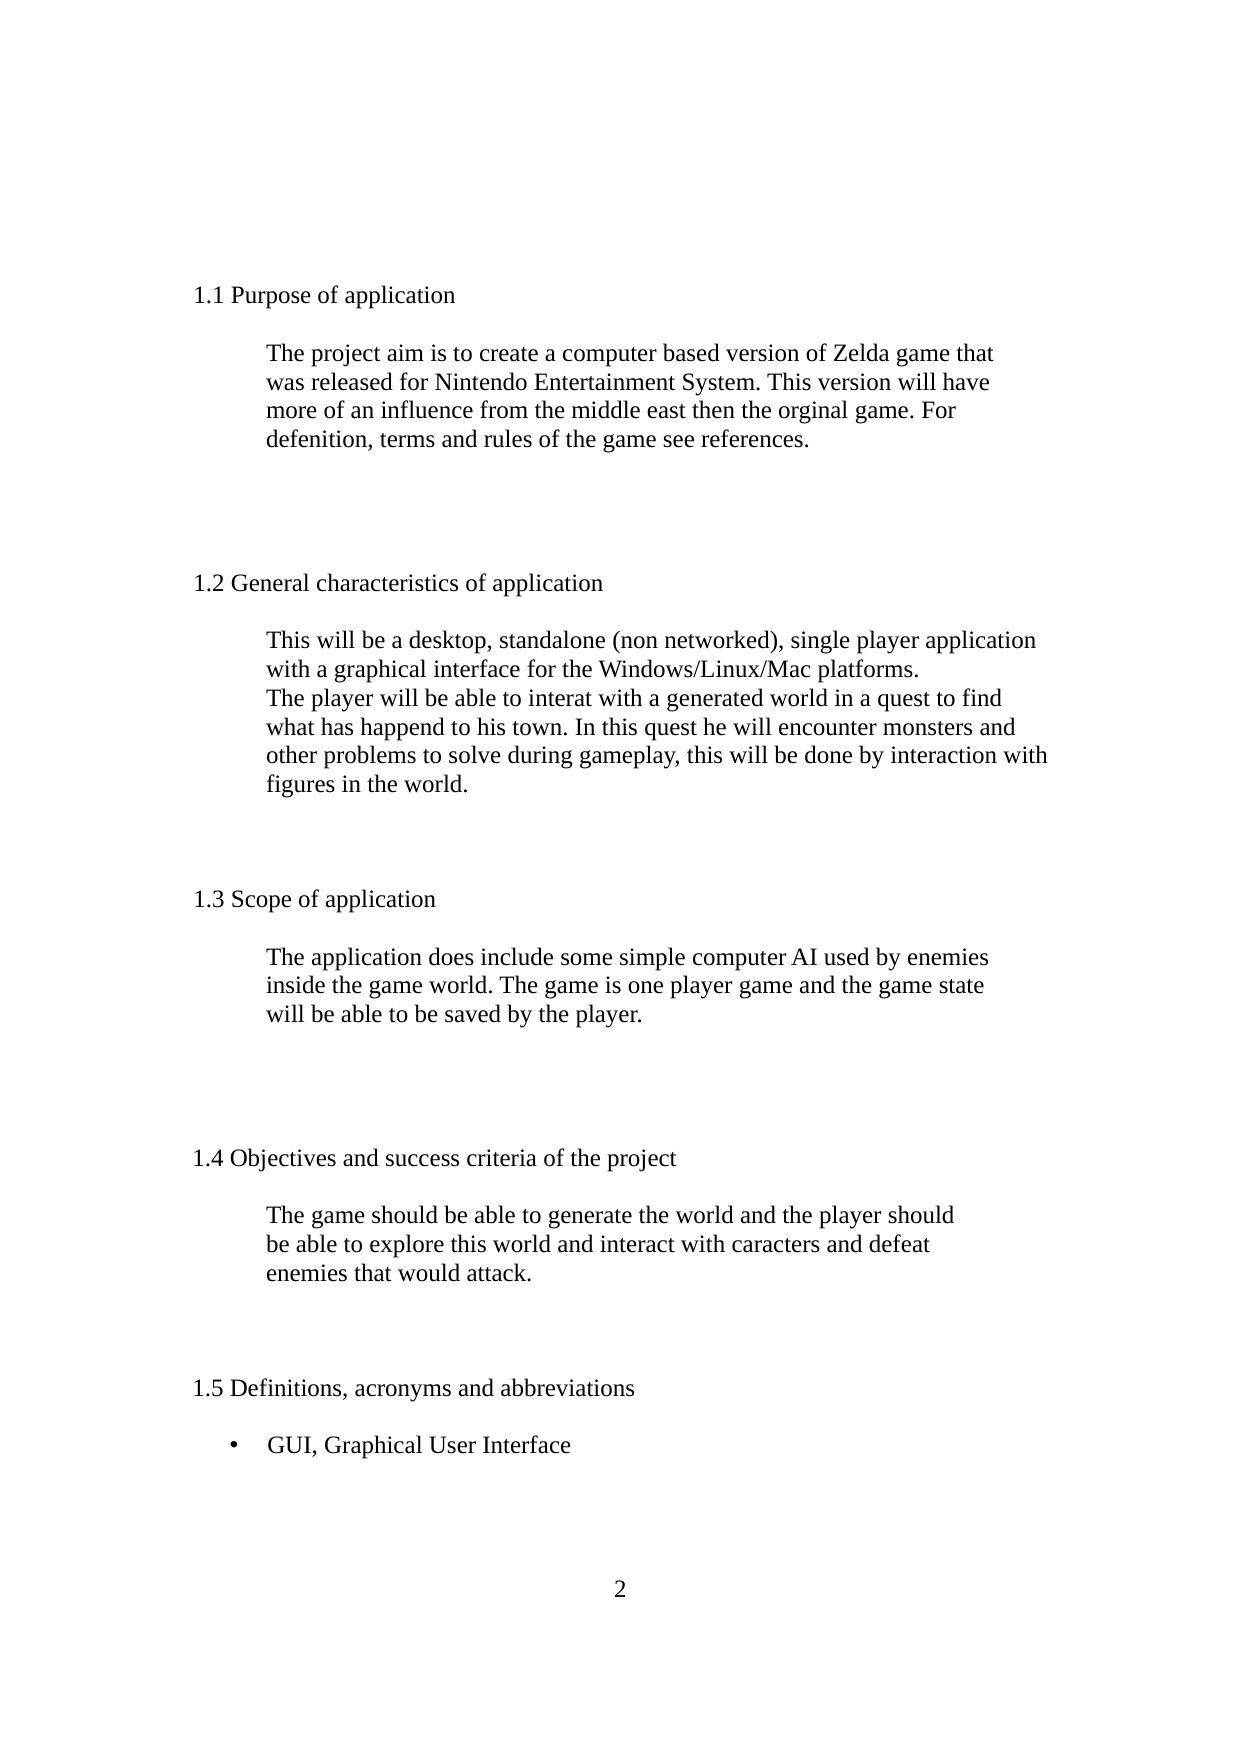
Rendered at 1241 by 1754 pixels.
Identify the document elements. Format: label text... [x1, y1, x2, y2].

list GUI, Graphical User Interface [229, 1430, 1122, 1459]
text The project aim is to create a computer based version of Zelda game that [118, 338, 1122, 367]
text was released for Nintendo Entertainment System. This version will have [118, 367, 1122, 395]
text will be able to be saved by the player. [118, 999, 1122, 1028]
text with a graphical interface for the Windows/Linux/Mac platforms. [118, 654, 1122, 683]
text The player will be able to interat with a generated world in a quest to find [118, 683, 1122, 712]
text other problems to solve during gameplay, this will be done by interaction with [118, 740, 1122, 769]
text figures in the world. [118, 769, 1122, 798]
text The application does include some simple computer AI used by enemies [118, 942, 1122, 970]
text inside the game world. The game is one player game and the game state [118, 970, 1122, 999]
text The game should be able to generate the world and the player should be able to explore this world and interact with caracters and defeat enemies that would attack. [118, 1200, 1122, 1287]
list Scope of application [193, 884, 1122, 913]
text 1.5 Definitions, acronyms and abbreviations [118, 1373, 1122, 1402]
text 1.4 Objectives and success criteria of the project [118, 1143, 1122, 1172]
list Purpose of application [193, 280, 1122, 309]
text 2 [118, 1574, 1122, 1603]
text more of an influence from the middle east then the orginal game. For [118, 395, 1122, 424]
text what has happend to his town. In this quest he will encounter monsters and [118, 712, 1122, 740]
text This will be a desktop, standalone (non networked), single player application [118, 625, 1122, 654]
text defenition, terms and rules of the game see references. [118, 424, 1122, 453]
list General characteristics of application [193, 568, 1122, 597]
